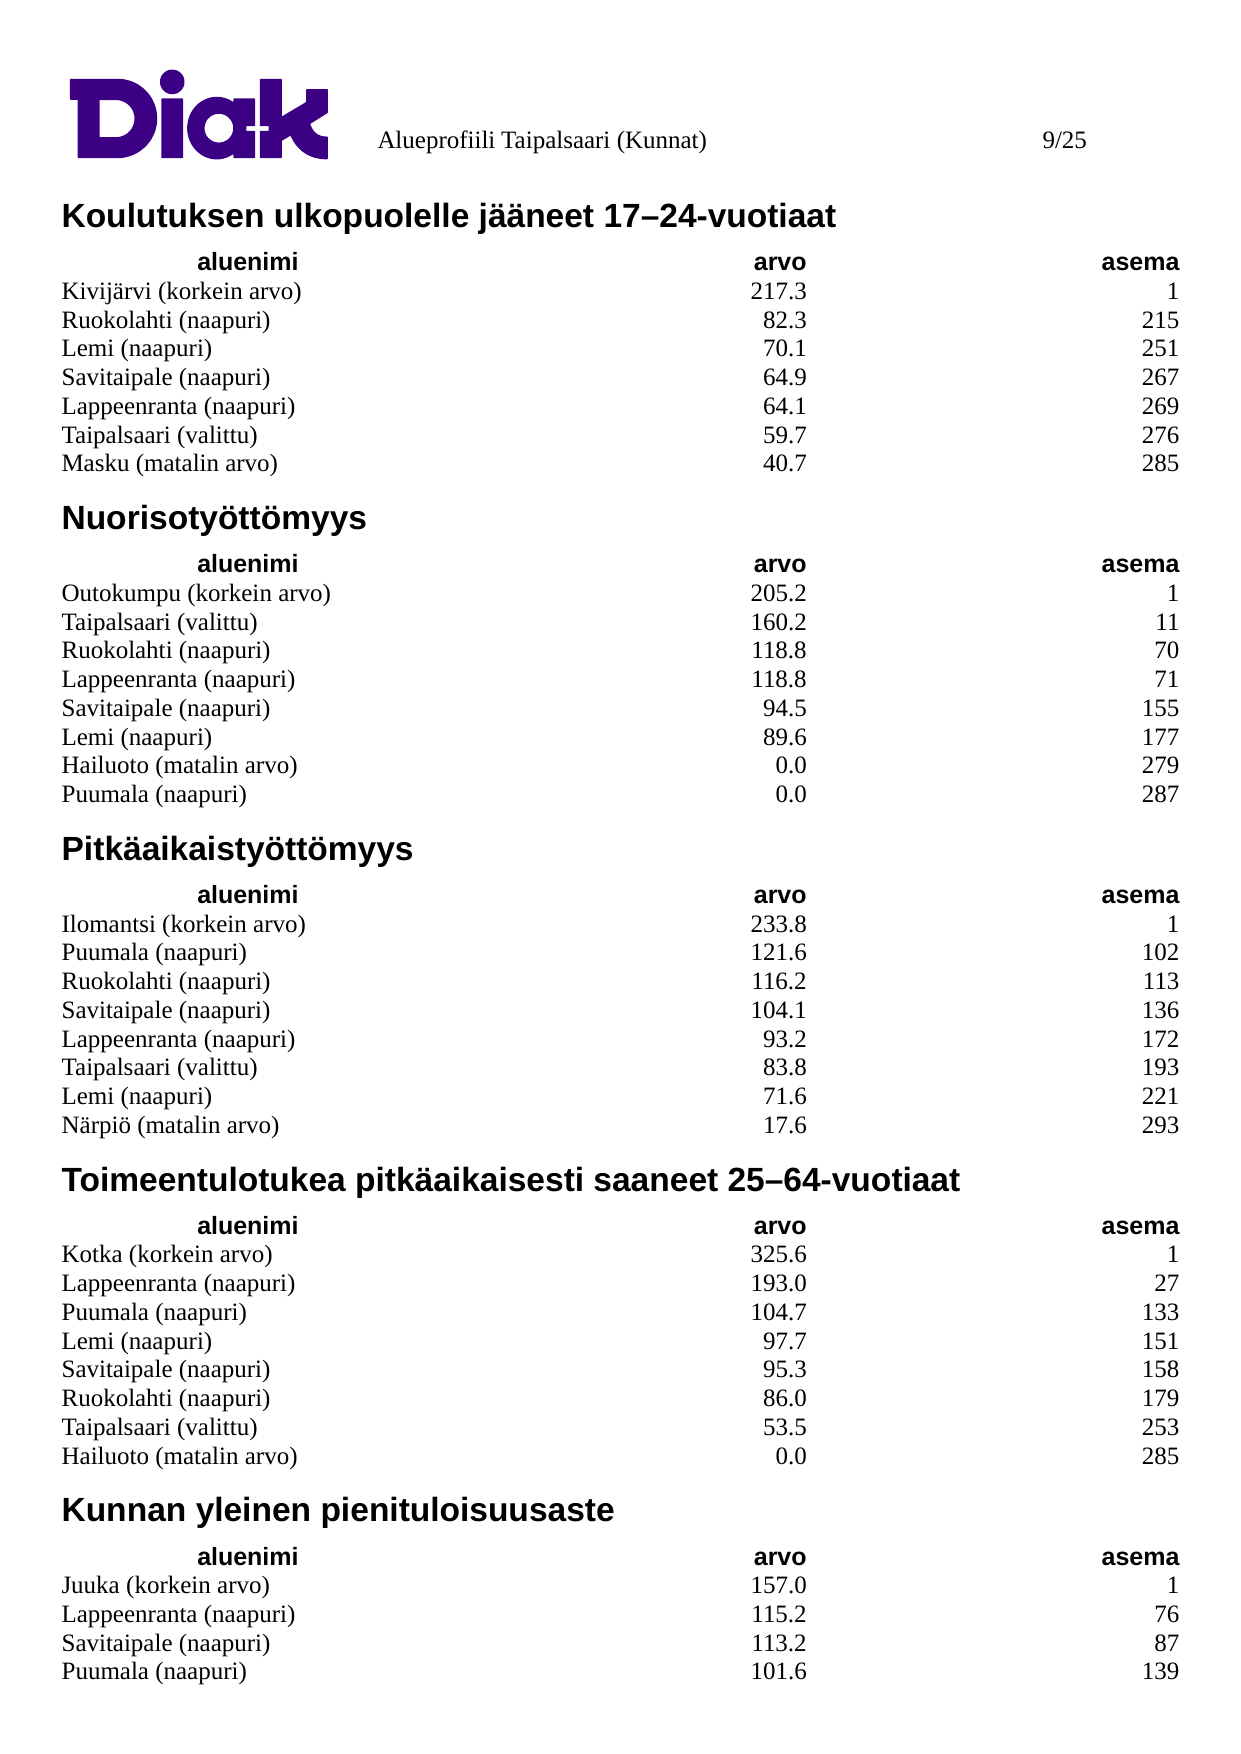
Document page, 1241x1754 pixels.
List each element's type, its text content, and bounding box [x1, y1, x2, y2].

table_cell Kivijärvi (korkein arvo) [61, 276, 434, 305]
table_cell 287 [806, 779, 1179, 808]
table_cell 0.0 [434, 1441, 806, 1469]
table_cell 118.8 [434, 636, 806, 664]
table_cell 276 [806, 420, 1179, 448]
subtitle Toimeentulotukea pitkäaikaisesti saaneet 25–64-vuotiaat [61, 1159, 1179, 1198]
table_cell Lemi (naapuri) [61, 334, 434, 362]
table_cell 95.3 [434, 1355, 806, 1383]
table_cell 121.6 [434, 938, 806, 966]
table_cell 269 [806, 391, 1179, 420]
table_header arvo [434, 1211, 806, 1239]
table_cell Puumala (naapuri) [61, 1656, 434, 1685]
table_header asema [806, 1211, 1179, 1239]
table_cell Savitaipale (naapuri) [61, 362, 434, 391]
table_cell 193.0 [434, 1268, 806, 1297]
table_cell Lappeenranta (naapuri) [61, 391, 434, 420]
table_cell 151 [806, 1326, 1179, 1354]
table_header aluenimi [61, 1211, 434, 1239]
table_cell Ruokolahti (naapuri) [61, 636, 434, 664]
table_header arvo [434, 247, 806, 276]
table_cell 93.2 [434, 1024, 806, 1052]
table_cell 221 [806, 1081, 1179, 1110]
table_cell 53.5 [434, 1412, 806, 1441]
table_cell Outokumpu (korkein arvo) [61, 578, 434, 607]
table_cell 279 [806, 751, 1179, 779]
table_cell Savitaipale (naapuri) [61, 995, 434, 1024]
table_cell 0.0 [434, 751, 806, 779]
table_cell Puumala (naapuri) [61, 1297, 434, 1326]
table_cell 285 [806, 449, 1179, 477]
table_cell 113 [806, 966, 1179, 995]
table_cell Närpiö (matalin arvo) [61, 1110, 434, 1139]
table_cell Hailuoto (matalin arvo) [61, 751, 434, 779]
table_cell 76 [806, 1599, 1179, 1628]
table_cell 1 [806, 578, 1179, 607]
table_cell 160.2 [434, 607, 806, 636]
table_cell 64.9 [434, 362, 806, 391]
table_cell 1 [806, 276, 1179, 305]
table_header asema [806, 549, 1179, 578]
table_cell Savitaipale (naapuri) [61, 693, 434, 722]
table_cell Hailuoto (matalin arvo) [61, 1441, 434, 1469]
table_cell 215 [806, 305, 1179, 333]
table_header arvo [434, 549, 806, 578]
table_cell 285 [806, 1441, 1179, 1469]
table_cell Ruokolahti (naapuri) [61, 1383, 434, 1412]
table_cell 104.7 [434, 1297, 806, 1326]
table_cell 11 [806, 607, 1179, 636]
table_cell 205.2 [434, 578, 806, 607]
table_cell 1 [806, 1570, 1179, 1599]
table_cell 293 [806, 1110, 1179, 1139]
table_header aluenimi [61, 247, 434, 276]
table_cell 94.5 [434, 693, 806, 722]
table_cell Taipalsaari (valittu) [61, 420, 434, 448]
table_cell Puumala (naapuri) [61, 779, 434, 808]
table_cell 136 [806, 995, 1179, 1024]
table_cell 71 [806, 664, 1179, 693]
table_header aluenimi [61, 1541, 434, 1570]
table_cell Lappeenranta (naapuri) [61, 1599, 434, 1628]
table_header arvo [434, 880, 806, 909]
table_cell Ruokolahti (naapuri) [61, 966, 434, 995]
table_cell Lemi (naapuri) [61, 722, 434, 751]
table_cell 64.1 [434, 391, 806, 420]
table_cell Ilomantsi (korkein arvo) [61, 909, 434, 937]
table_header aluenimi [61, 549, 434, 578]
table_cell Taipalsaari (valittu) [61, 1412, 434, 1441]
subtitle Koulutuksen ulkopuolelle jääneet 17–24-vuotiaat [61, 196, 1179, 235]
table_cell 1 [806, 1240, 1179, 1268]
table_cell 158 [806, 1355, 1179, 1383]
table_cell 193 [806, 1053, 1179, 1081]
table_cell 172 [806, 1024, 1179, 1052]
table_cell 133 [806, 1297, 1179, 1326]
table_cell 253 [806, 1412, 1179, 1441]
table_cell 1 [806, 909, 1179, 937]
table_cell 27 [806, 1268, 1179, 1297]
table_cell 59.7 [434, 420, 806, 448]
table_header asema [806, 1541, 1179, 1570]
table_cell 40.7 [434, 449, 806, 477]
table_cell Taipalsaari (valittu) [61, 607, 434, 636]
table_cell 157.0 [434, 1570, 806, 1599]
subtitle Nuorisotyöttömyys [61, 498, 1179, 537]
table_cell 86.0 [434, 1383, 806, 1412]
table_cell 82.3 [434, 305, 806, 333]
table_header arvo [434, 1541, 806, 1570]
table_cell Lappeenranta (naapuri) [61, 1024, 434, 1052]
table_cell 177 [806, 722, 1179, 751]
table_cell 83.8 [434, 1053, 806, 1081]
table_cell 113.2 [434, 1628, 806, 1656]
table_cell Taipalsaari (valittu) [61, 1053, 434, 1081]
table_cell 101.6 [434, 1656, 806, 1685]
table_cell 0.0 [434, 779, 806, 808]
table_cell 325.6 [434, 1240, 806, 1268]
table_cell Kotka (korkein arvo) [61, 1240, 434, 1268]
table_cell 251 [806, 334, 1179, 362]
table_cell Puumala (naapuri) [61, 938, 434, 966]
table_cell Ruokolahti (naapuri) [61, 305, 434, 333]
table_cell 17.6 [434, 1110, 806, 1139]
table_cell 267 [806, 362, 1179, 391]
table_cell 70 [806, 636, 1179, 664]
table_cell 116.2 [434, 966, 806, 995]
table_cell Masku (matalin arvo) [61, 449, 434, 477]
table_cell Lemi (naapuri) [61, 1326, 434, 1354]
table_cell 155 [806, 693, 1179, 722]
table_cell 233.8 [434, 909, 806, 937]
table_cell 97.7 [434, 1326, 806, 1354]
table_cell 89.6 [434, 722, 806, 751]
table_cell 70.1 [434, 334, 806, 362]
table_cell Lappeenranta (naapuri) [61, 1268, 434, 1297]
table_cell Lemi (naapuri) [61, 1081, 434, 1110]
table_cell Savitaipale (naapuri) [61, 1628, 434, 1656]
table_cell 118.8 [434, 664, 806, 693]
table_cell 217.3 [434, 276, 806, 305]
table_cell 102 [806, 938, 1179, 966]
table_cell 139 [806, 1656, 1179, 1685]
table_header asema [806, 247, 1179, 276]
table_cell 115.2 [434, 1599, 806, 1628]
table_cell 87 [806, 1628, 1179, 1656]
subtitle Kunnan yleinen pienituloisuusaste [61, 1490, 1179, 1529]
table_cell Lappeenranta (naapuri) [61, 664, 434, 693]
table_cell 104.1 [434, 995, 806, 1024]
subtitle Pitkäaikaistyöttömyys [61, 829, 1179, 867]
table_header aluenimi [61, 880, 434, 909]
table_cell Savitaipale (naapuri) [61, 1355, 434, 1383]
table_header asema [806, 880, 1179, 909]
table_cell 179 [806, 1383, 1179, 1412]
table_cell 71.6 [434, 1081, 806, 1110]
table_cell Juuka (korkein arvo) [61, 1570, 434, 1599]
